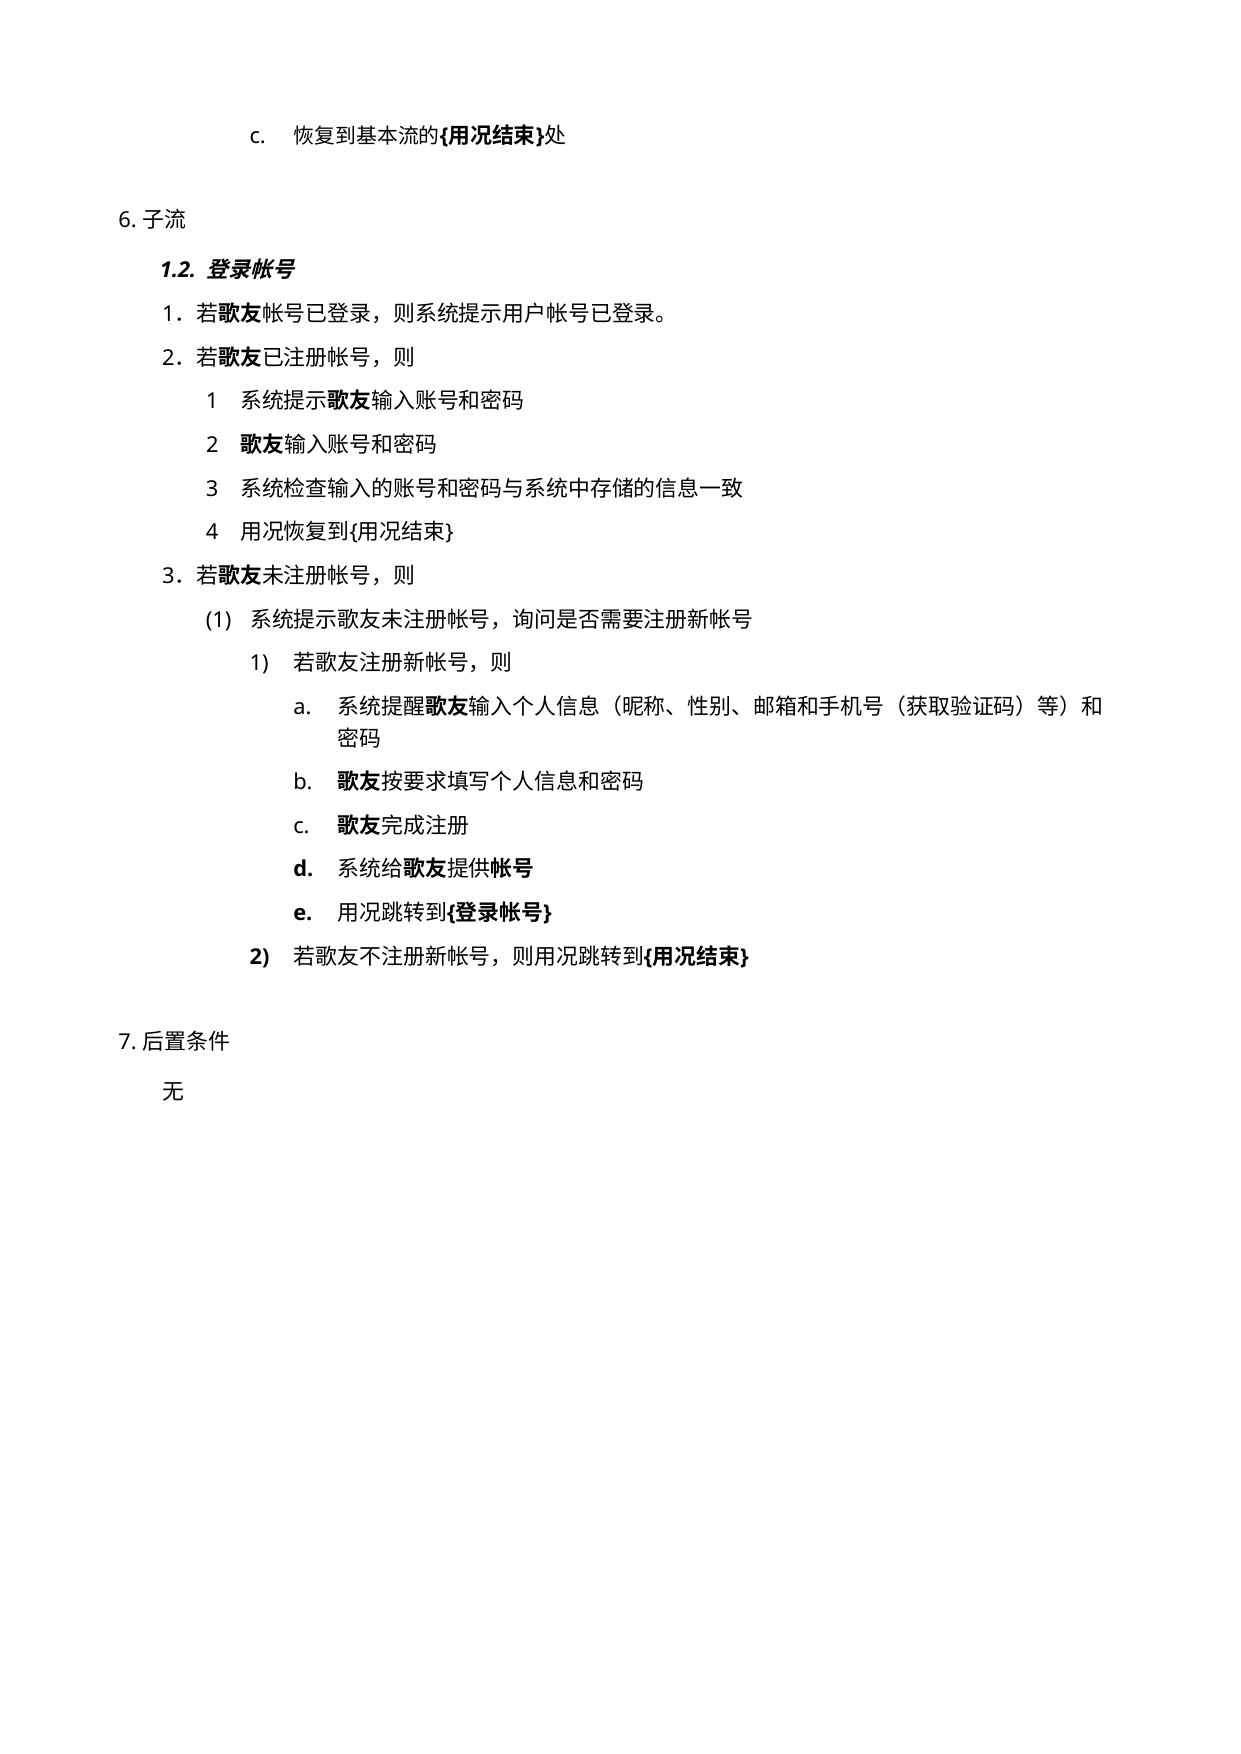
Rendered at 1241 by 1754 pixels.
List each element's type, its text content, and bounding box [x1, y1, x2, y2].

subtitle 子流 [118, 202, 1122, 234]
list 歌友完成注册 [293, 808, 1122, 839]
list 登录帐号 [159, 252, 1122, 284]
list 恢复到基本流的{用况结束}处 [249, 118, 1122, 150]
list 系统提示歌友输入账号和密码 [162, 383, 1122, 415]
list 系统检查输入的账号和密码与系统中存储的信息一致 [162, 471, 1122, 502]
list 若歌友未注册帐号，则 [118, 558, 1122, 590]
list 系统给歌友提供帐号 [293, 851, 1122, 883]
subtitle 后置条件 [118, 1024, 1122, 1056]
list 歌友按要求填写个人信息和密码 [293, 764, 1122, 796]
list 若歌友不注册新帐号，则用况跳转到{用况结束} [249, 939, 1122, 971]
list 系统提示歌友未注册帐号，询问是否需要注册新帐号 [206, 602, 1122, 633]
list 若歌友注册新帐号，则 [249, 645, 1122, 677]
list 歌友输入账号和密码 [162, 427, 1122, 459]
list 若歌友已注册帐号，则 [118, 340, 1122, 371]
list 若歌友帐号已登录，则系统提示用户帐号已登录。 [118, 296, 1122, 328]
list 系统提醒歌友输入个人信息（昵称、性别、邮箱和手机号（获取验证码）等）和密码 [293, 689, 1122, 752]
list 用况跳转到{登录帐号} [293, 895, 1122, 927]
list 用况恢复到{用况结束} [162, 514, 1122, 546]
text 无 [162, 1074, 1122, 1106]
